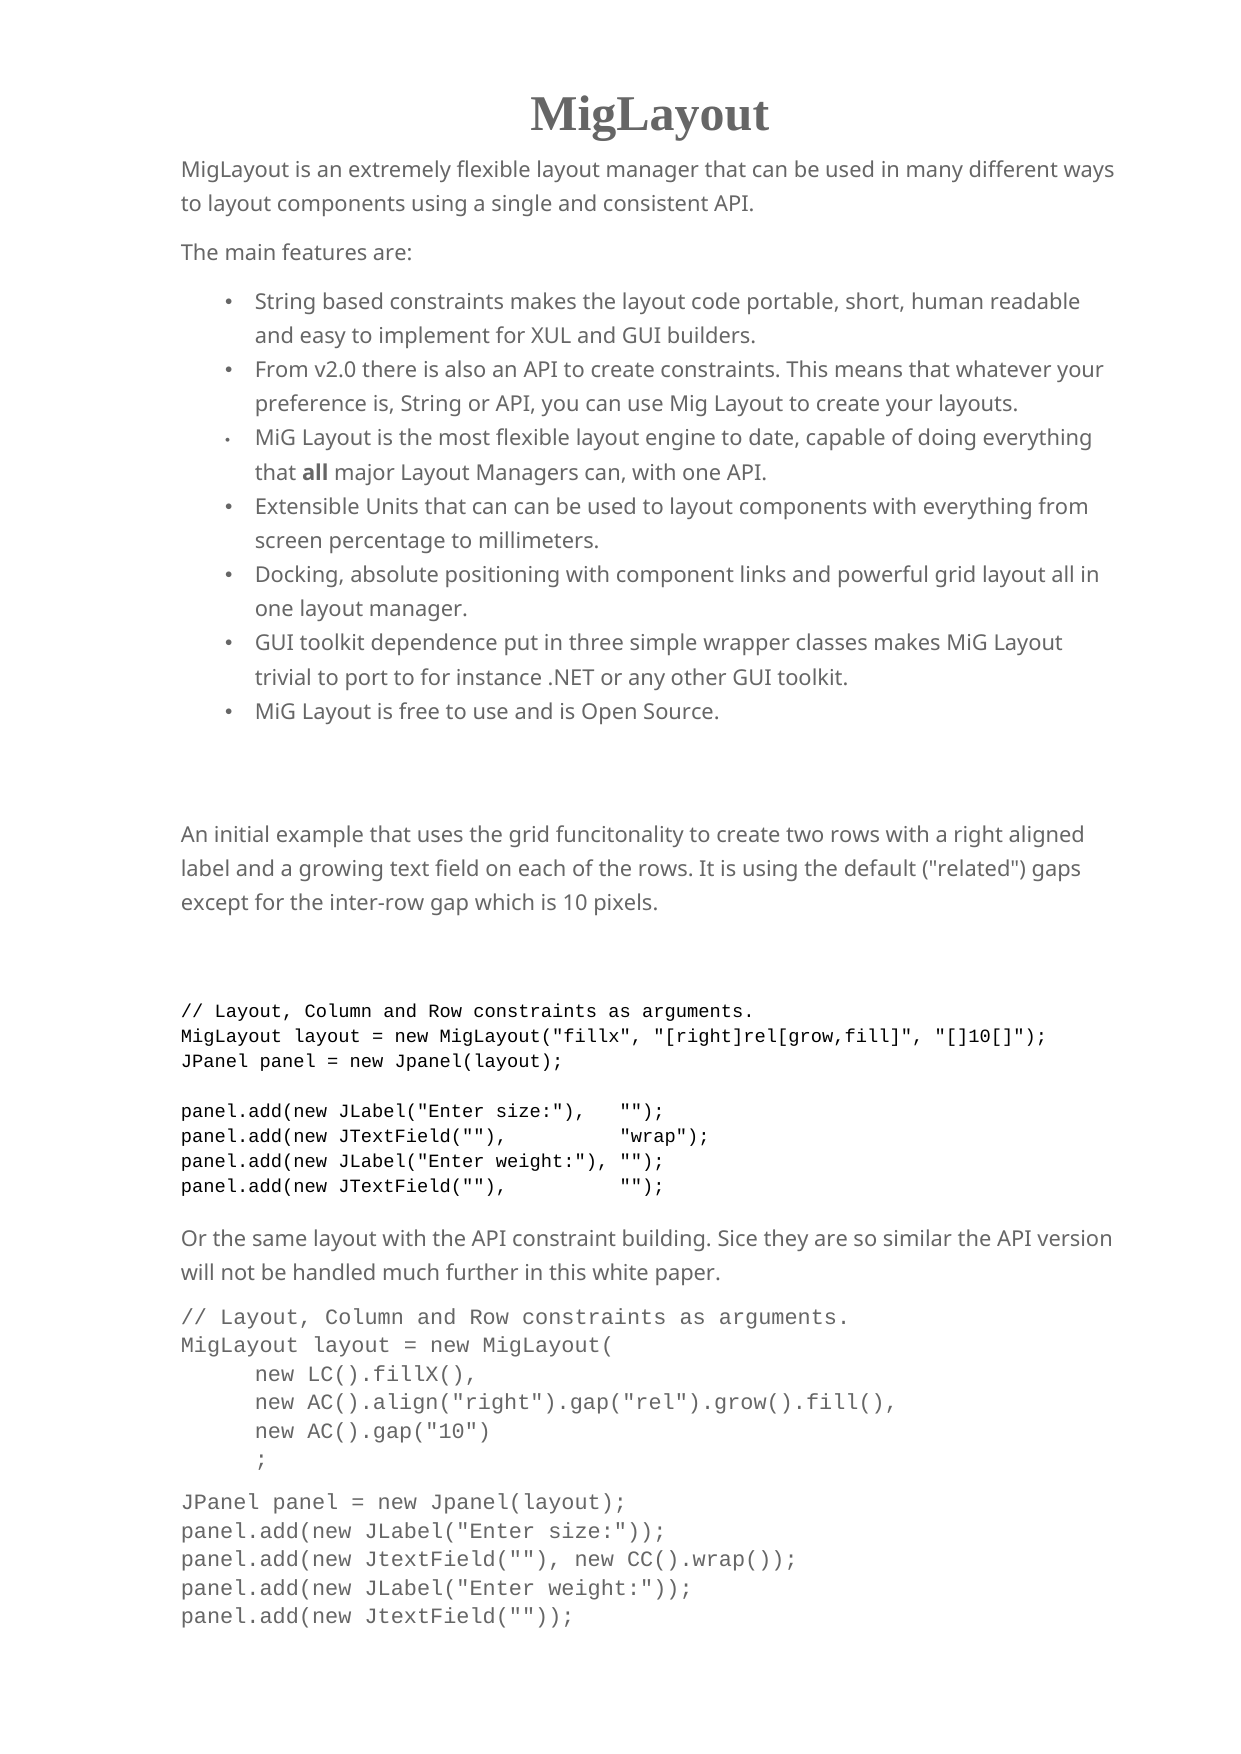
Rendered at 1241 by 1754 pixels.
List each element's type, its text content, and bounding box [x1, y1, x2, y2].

text MigLayout is an extremely flexible layout manager that can be used in many different ways to layout components using a single and consistent API. [181, 154, 1119, 218]
subtitle Initial Example [181, 765, 1119, 806]
list GUI toolkit dependence put in three simple wrapper classes makes MiG Layout trivial to port to for instance .NET or any other GUI toolkit. [225, 627, 1119, 691]
text JPanel panel = new Jpanel(layout); panel.add(new JLabel("Enter size:")); panel.add(new JtextField(""), new CC().wrap()); panel.add(new JLabel("Enter weight:")); panel.add(new JtextField("")); [181, 1491, 1119, 1630]
text An initial example that uses the grid funcitonality to create two rows with a right aligned label and a growing text field on each of the rows. It is using the default ("related") gaps except for the inter-row gap which is 10 pixels. [181, 819, 1119, 917]
text // Layout, Column and Row constraints as arguments. MigLayout layout = new MigLayout("fillx", "[right]rel[grow,fill]", "[]10[]"); JPanel panel = new Jpanel(layout); panel.add(new JLabel("Enter size:"), ""); panel.add(new JTextField(""), "wrap"); panel.add(new JLabel("Enter weight:"), ""); panel.add(new JTextField(""), ""); [181, 998, 1119, 1223]
list From v2.0 there is also an API to create constraints. This means that whatever your preference is, String or API, you can use Mig Layout to create your layouts. [225, 354, 1119, 418]
text The main features are: [181, 237, 1119, 267]
list MiG Layout is free to use and is Open Source. [225, 696, 1119, 726]
list MiG Layout is the most flexible layout engine to date, capable of doing everything that all major Layout Managers can, with one API. [225, 422, 1119, 486]
list Extensible Units that can can be used to layout components with everything from screen percentage to millimeters. [225, 491, 1119, 555]
subtitle MigLayout [181, 84, 1119, 142]
text Or the same layout with the API constraint building. Sice they are so similar the API version will not be handled much further in this white paper. [181, 1223, 1119, 1287]
list String based constraints makes the layout code portable, short, human readable and easy to implement for XUL and GUI builders. [225, 286, 1119, 350]
text // Layout, Column and Row constraints as arguments. MigLayout layout = new MigLayout( new LC().fillX(), new AC().align("right").gap("rel").grow().fill(), new AC().gap("10") ; [181, 1306, 1119, 1473]
list Docking, absolute positioning with component links and powerful grid layout all in one layout manager. [225, 559, 1119, 623]
